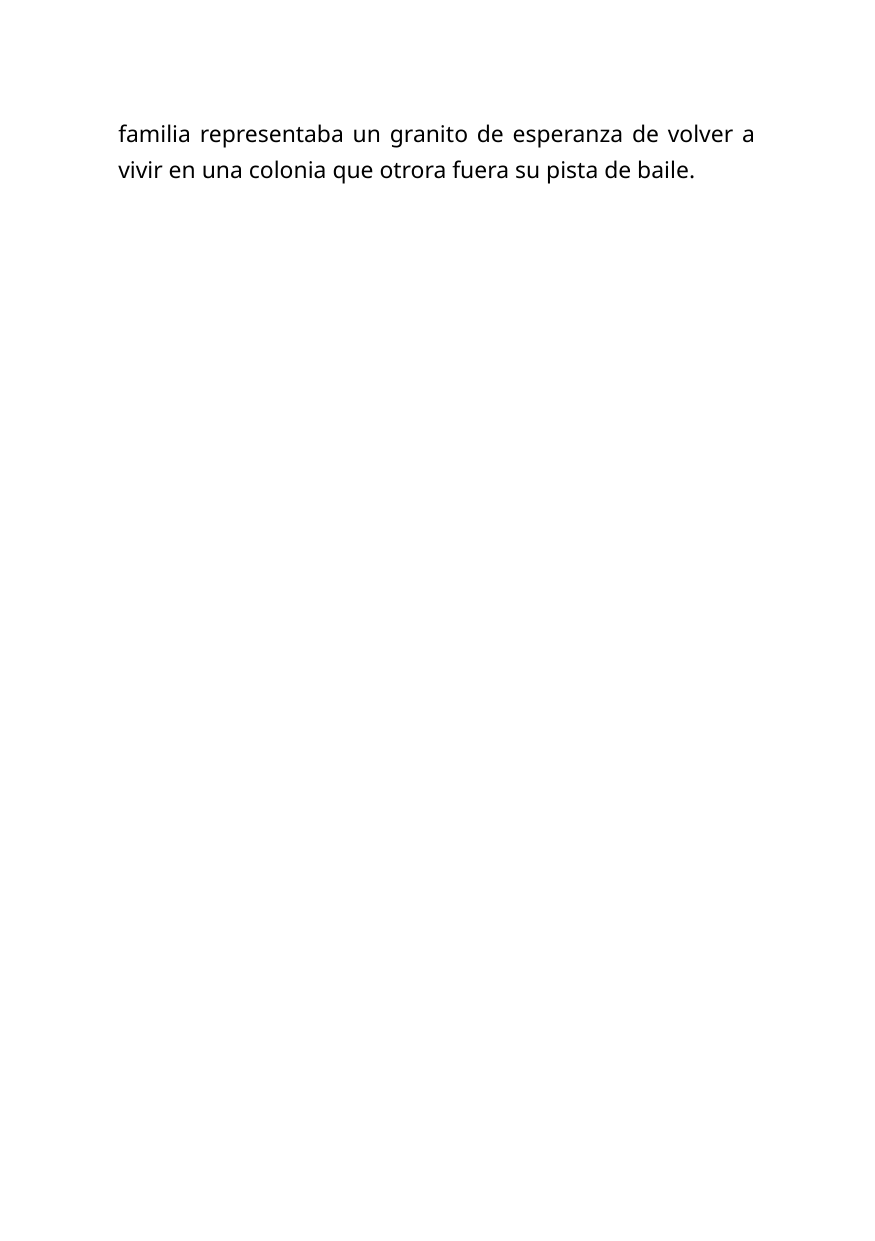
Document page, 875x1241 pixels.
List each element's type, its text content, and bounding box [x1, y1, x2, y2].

text familia representaba un granito de esperanza de volver a vivir en una colonia que otrora fuera su pista de baile. [118, 118, 756, 185]
